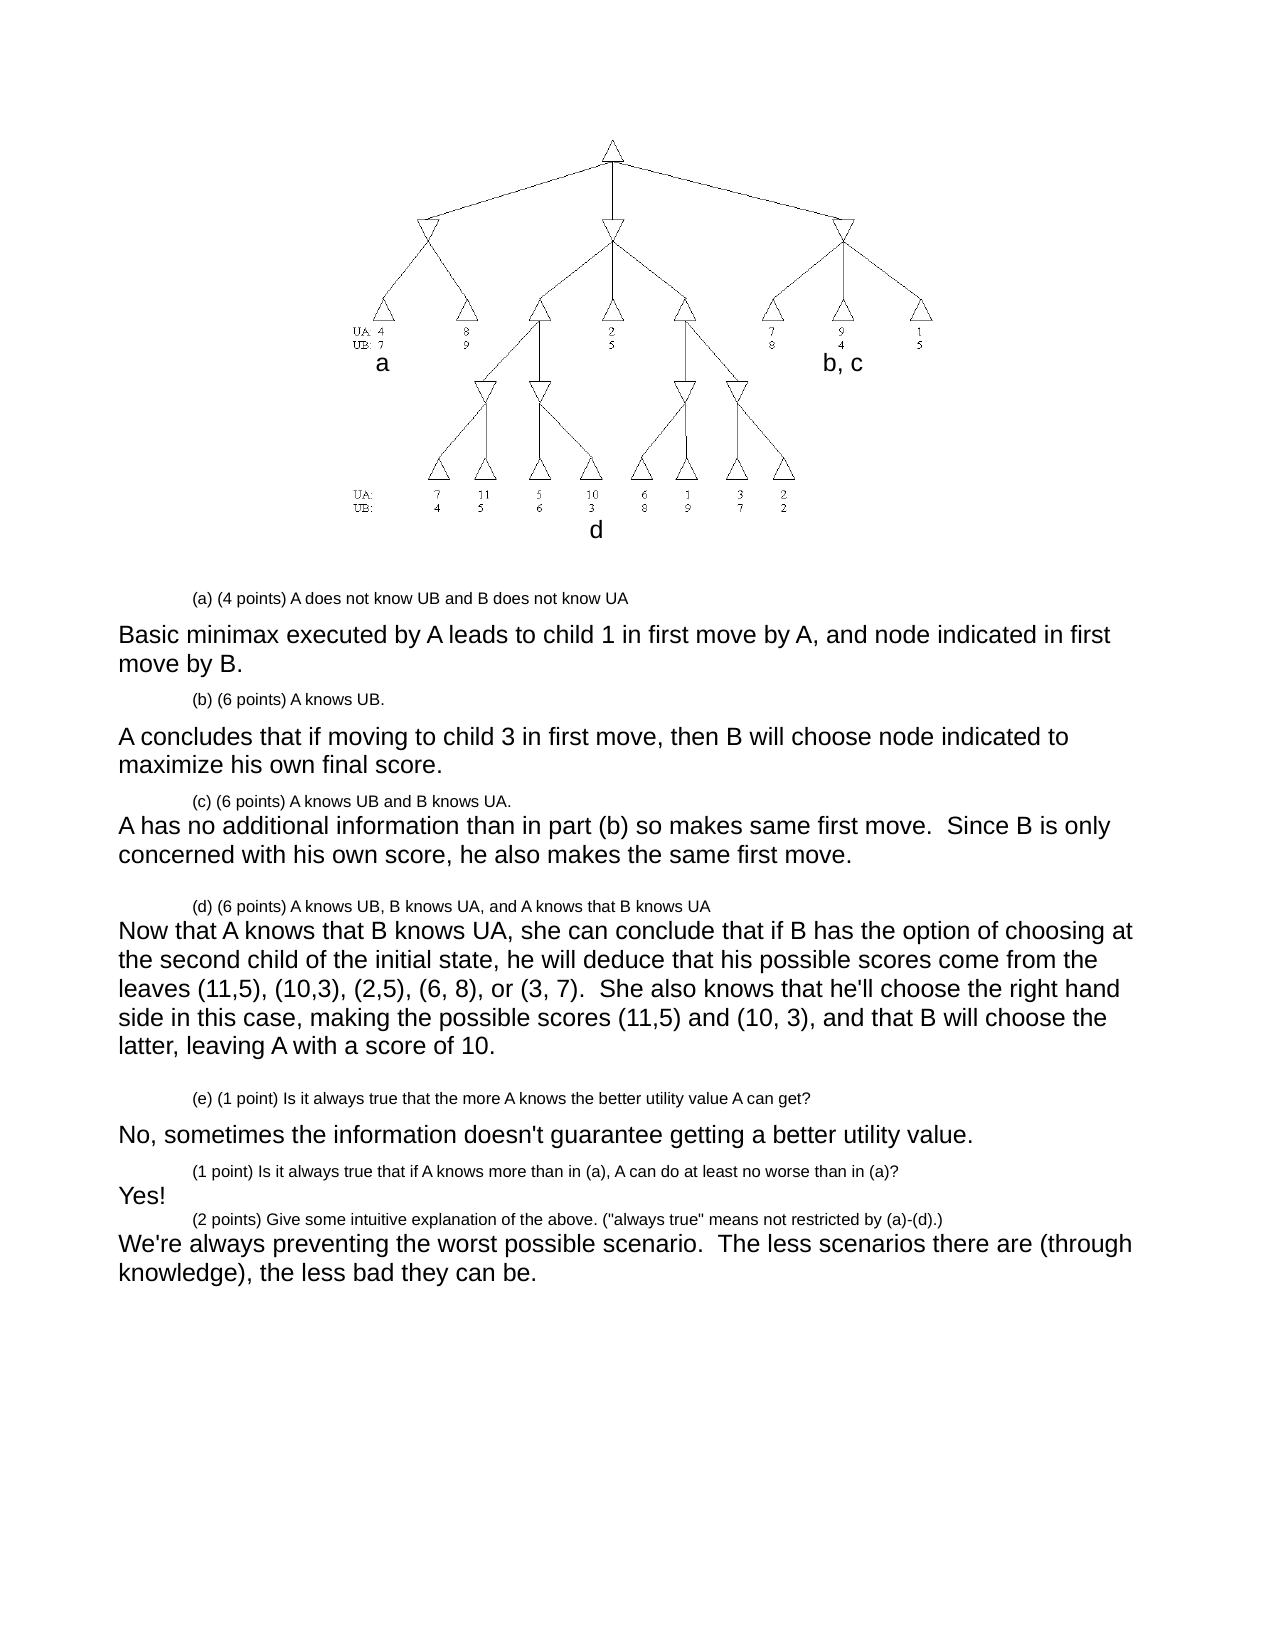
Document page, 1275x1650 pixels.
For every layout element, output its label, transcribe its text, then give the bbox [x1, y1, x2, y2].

text Now that A knows that B knows UA, she can conclude that if B has the option of choosing at the second child of the initial state, he will deduce that his possible scores come from the leaves (11,5), (10,3), (2,5), (6, 8), or (3, 7). She also knows that he'll choose the right hand side in this case, making the possible scores (11,5) and (10, 3), and that B will choose the latter, leaving A with a score of 10. [118, 916, 1157, 1060]
text (e) (1 point) Is it always true that the more A knows the better utility value A can get? [192, 1089, 1157, 1108]
text A has no additional information than in part (b) so makes same first move. Since B is only concerned with his own score, he also makes the same first move. [118, 811, 1157, 868]
text A concludes that if moving to child 3 in first move, then B will choose node indicated to maximize his own final score. [118, 722, 1157, 779]
text Basic minimax executed by A leads to child 1 in first move by A, and node indicated in first move by B. [118, 620, 1157, 678]
text (c) (6 points) A knows UB and B knows UA. [192, 792, 1157, 811]
text No, sometimes the information doesn't guarantee getting a better utility value. [118, 1121, 1157, 1149]
text (d) (6 points) A knows UB, B knows UA, and A knows that B knows UA [192, 897, 1157, 916]
text (a) (4 points) A does not know UB and B does not know UA [192, 588, 1157, 608]
text We're always preventing the worst possible scenario. The less scenarios there are (through knowledge), the less bad they can be. [118, 1229, 1157, 1286]
text (2 points) Give some intuitive explanation of the above. ("always true" means not restricted by (a)-(d).) [192, 1210, 1157, 1229]
text Yes! [118, 1181, 1157, 1210]
text (1 point) Is it always true that if A knows more than in (a), A can do at least no worse than in (a)? [192, 1162, 1157, 1181]
picture [341, 118, 942, 560]
text (b) (6 points) A knows UB. [192, 690, 1157, 709]
